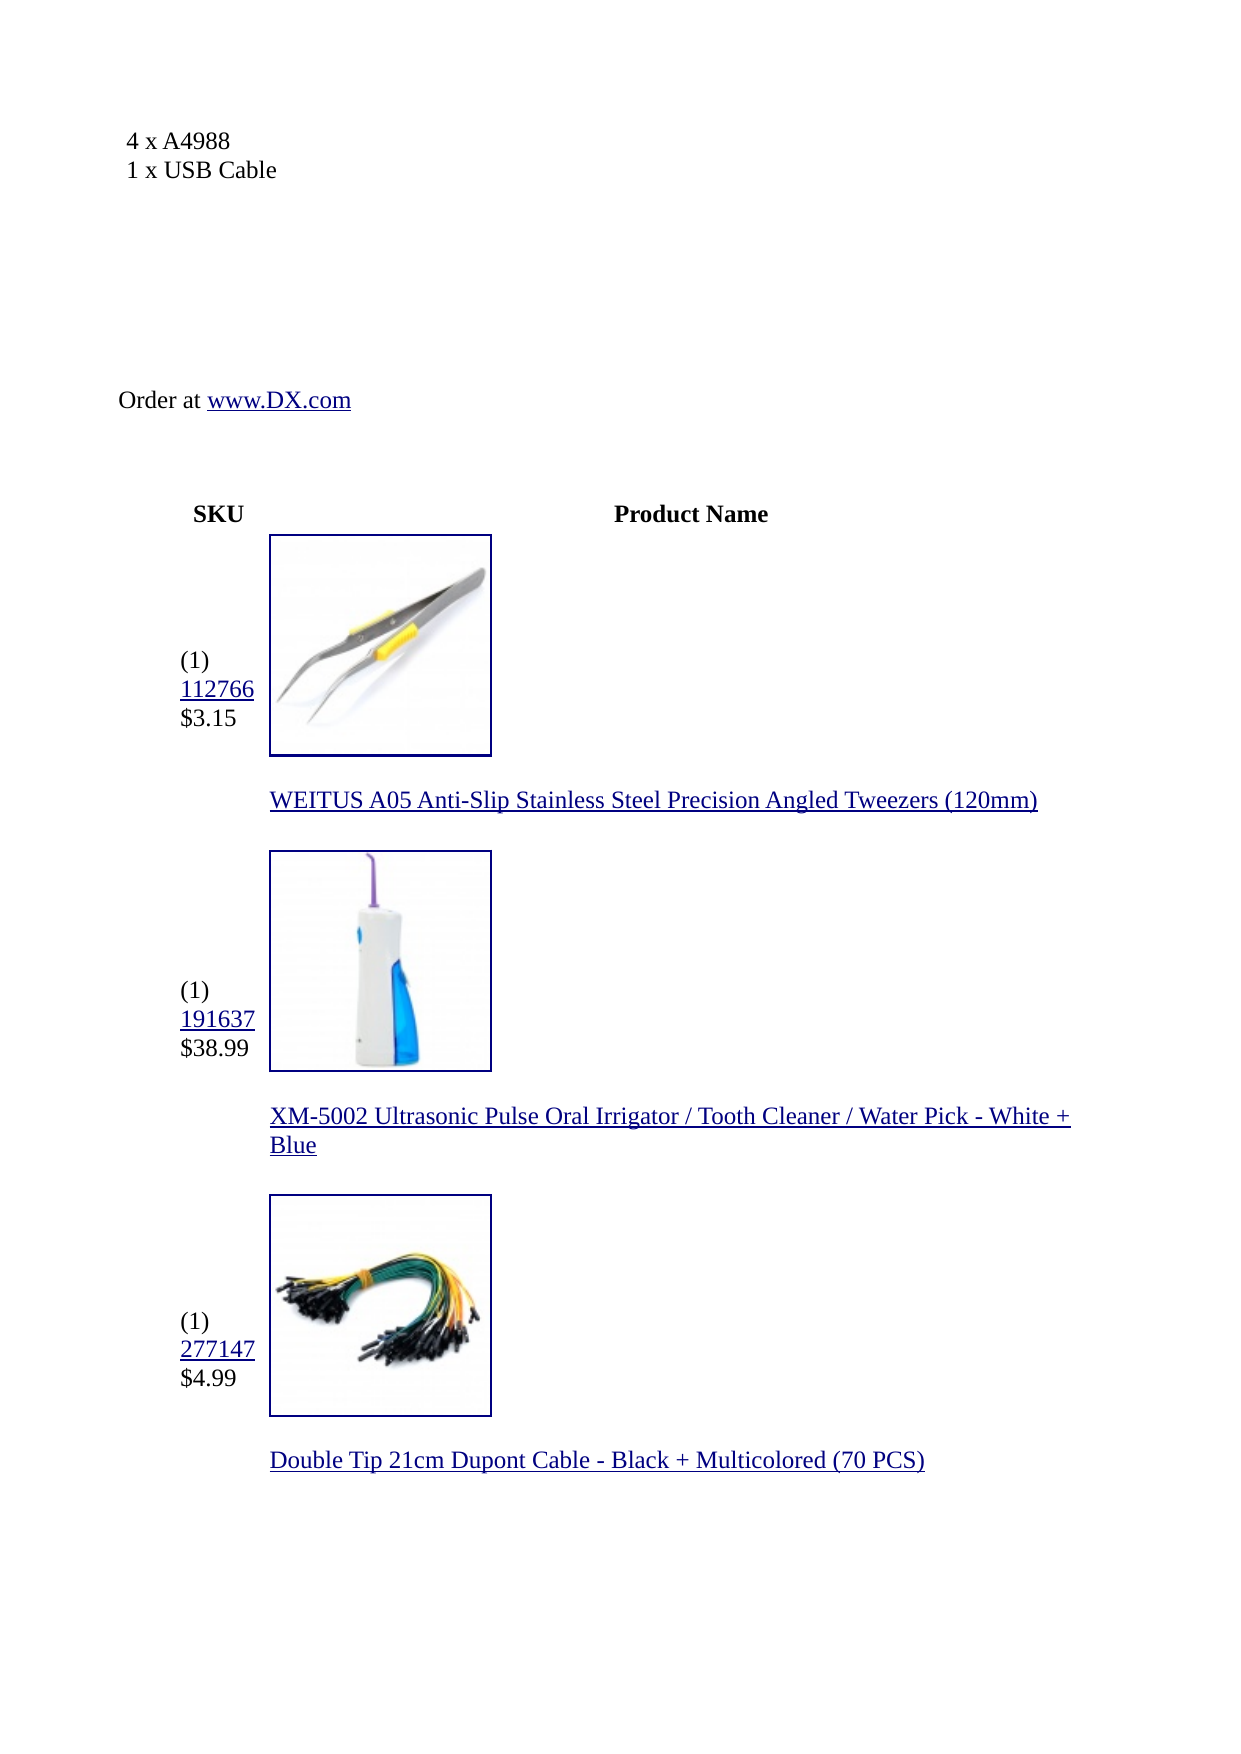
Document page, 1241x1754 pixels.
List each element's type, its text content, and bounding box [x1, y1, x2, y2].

table_cell [1075, 1191, 1122, 1507]
table_cell 4 x A4988 1 x USB Cable [118, 118, 861, 220]
table_cell (1) 191637 $38.99 [177, 847, 266, 1191]
table_header Product Name [266, 496, 1122, 531]
table_cell (1) 112766 $3.15 [177, 531, 266, 847]
picture [271, 536, 490, 754]
table_cell [1075, 847, 1122, 1191]
table_cell [1075, 531, 1122, 847]
table_cell [1001, 118, 1032, 220]
table_cell (1) 277147 $4.99 [177, 1191, 266, 1507]
table_cell WEITUS A05 Anti-Slip Stainless Steel Precision Angled Tweezers (120mm) [266, 531, 1075, 847]
text Order at www.DX.com [118, 385, 1122, 414]
picture [271, 852, 490, 1070]
table_cell XM-5002 Ultrasonic Pulse Oral Irrigator / Tooth Cleaner / Water Pick - White + Blue [266, 847, 1075, 1191]
table_cell Double Tip 21cm Dupont Cable - Black + Multicolored (70 PCS) [266, 1191, 1075, 1507]
picture [271, 1196, 490, 1415]
table_header SKU [177, 496, 266, 531]
table_cell [861, 118, 1001, 220]
table_cell [1032, 118, 1122, 220]
